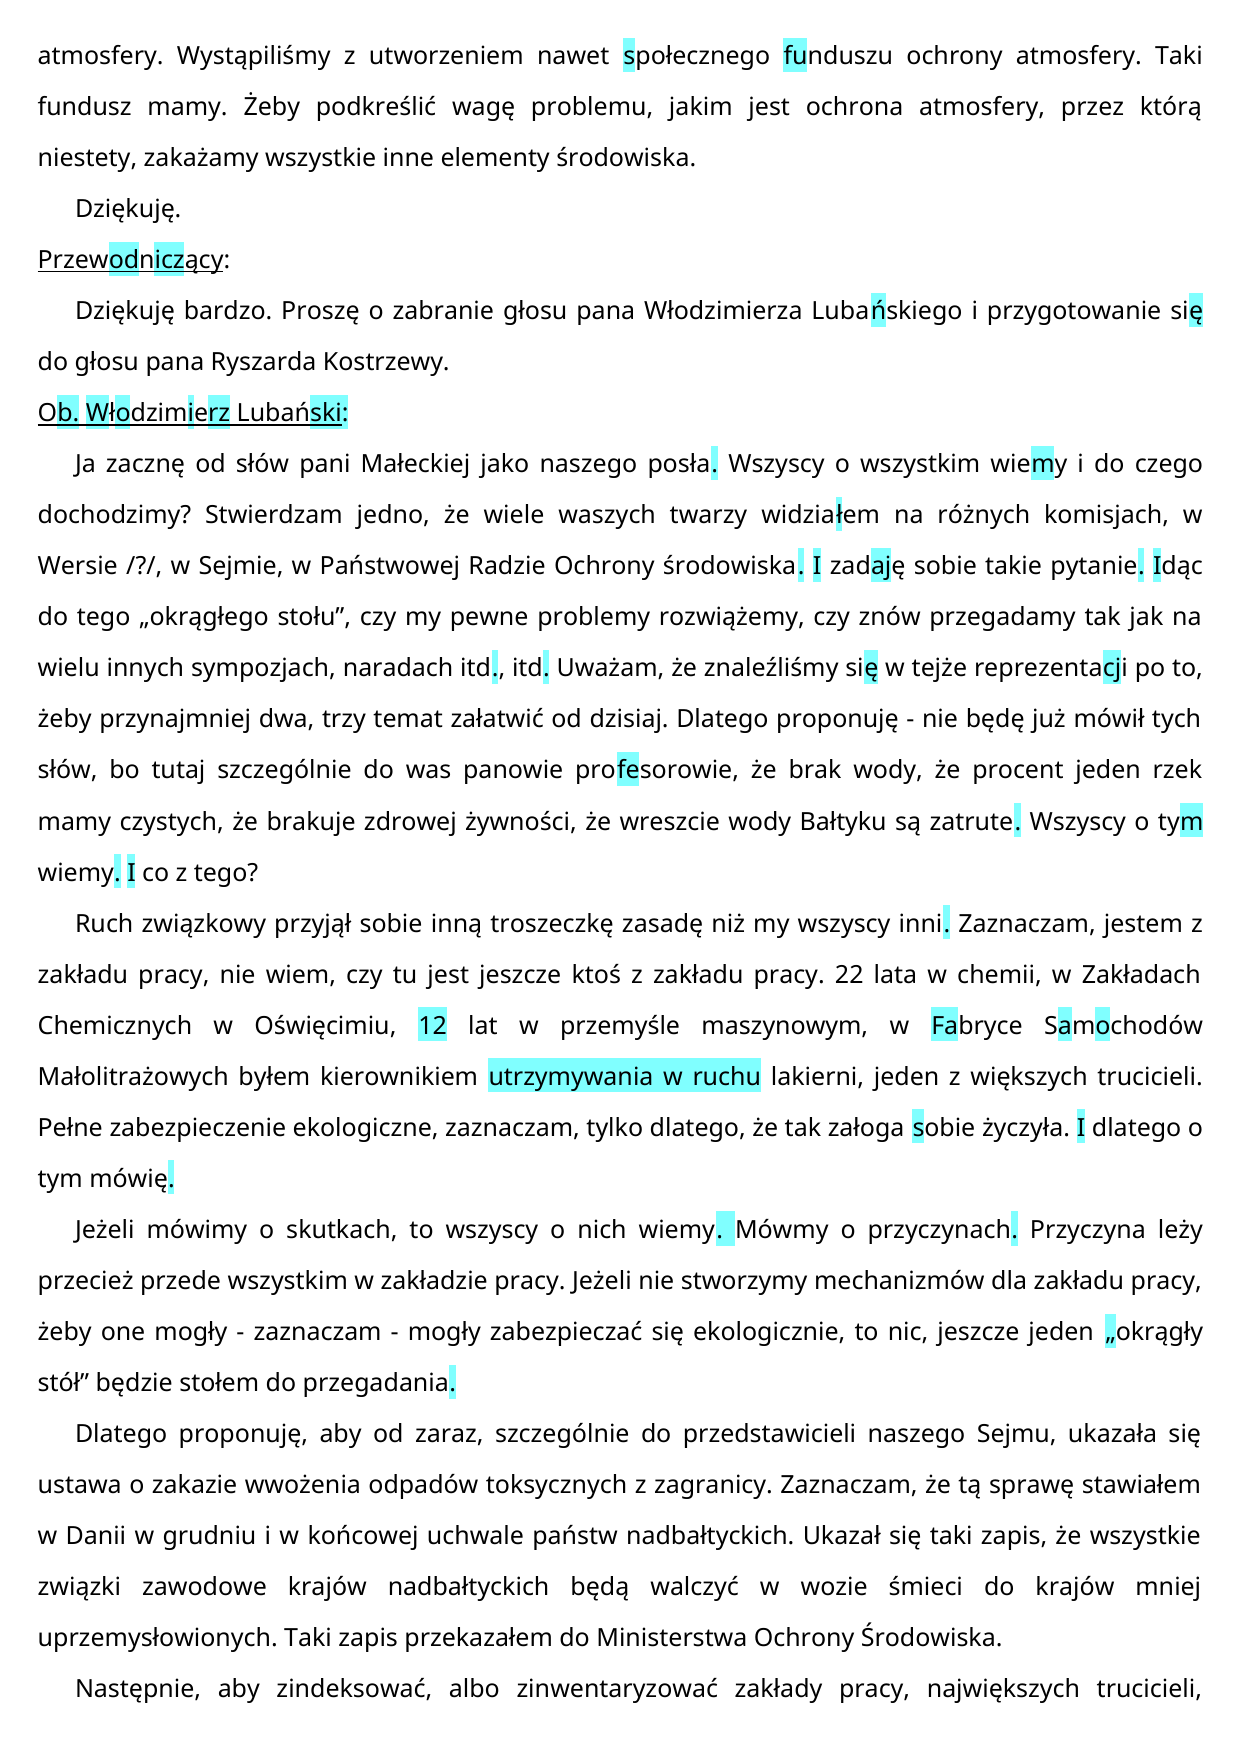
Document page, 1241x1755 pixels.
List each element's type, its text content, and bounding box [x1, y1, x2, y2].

text Ob. Włodzimierz Lubański: [37, 395, 1203, 429]
text Dziękuję bardzo. Proszę o zabranie głosu pana Włodzimierza Lubańskiego i przygotowanie się do głosu pana Ryszarda Kostrzewy. [37, 293, 1203, 378]
text Dziękuję. [37, 191, 1203, 225]
text Następnie, aby zindeksować, albo zinwentaryzować zakłady pracy, największych trucicieli, [37, 1671, 1203, 1705]
text Ja zacznę od słów pani Małeckiej jako naszego posła. Wszyscy o wszystkim wiemy i do czego dochodzimy? Stwierdzam jedno, że wiele waszych twarzy widziałem na różnych komisjach, w Wersie /?/, w Sejmie, w Państwowej Radzie Ochrony środowiska. I zadaję sobie takie pytanie. Idąc do tego „okrągłego stołu”, czy my pewne problemy rozwiążemy, czy znów przegadamy tak jak na wielu innych sympozjach, naradach itd., itd. Uważam, że znaleźliśmy się w tejże reprezentacji po to, żeby przynajmniej dwa, trzy temat załatwić od dzisiaj. Dlatego proponuję - nie będę już mówił tych słów, bo tutaj szczególnie do was panowie profesorowie, że brak wody, że procent jeden rzek mamy czystych, że brakuje zdrowej żywności, że wreszcie wody Bałtyku są zatrute. Wszyscy o tym wiemy. I co z tego? [37, 446, 1203, 888]
text Jeżeli mówimy o skutkach, to wszyscy o nich wiemy. Mówmy o przyczynach. Przyczyna leży przecież przede wszystkim w zakładzie pracy. Jeżeli nie stworzymy mechanizmów dla zakładu pracy, żeby one mogły - zaznaczam - mogły zabezpieczać się ekologicznie, to nic, jeszcze jeden „okrągły stół” będzie stołem do przegadania. [37, 1211, 1203, 1399]
text Ruch związkowy przyjął sobie inną troszeczkę zasadę niż my wszyscy inni. Zaznaczam, jestem z zakładu pracy, nie wiem, czy tu jest jeszcze ktoś z zakładu pracy. 22 lata w chemii, w Zakładach Chemicznych w Oświęcimiu, 12 lat w przemyśle maszynowym, w Fabryce Samochodów Małolitrażowych byłem kierownikiem utrzymywania w ruchu lakierni, jeden z większych trucicieli. Pełne zabezpieczenie ekologiczne, zaznaczam, tylko dlatego, że tak załoga sobie życzyła. I dlatego o tym mówię. [37, 905, 1203, 1194]
text Dlatego proponuję, aby od zaraz, szczególnie do przedstawicieli naszego Sejmu, ukazała się ustawa o zakazie wwożenia odpadów toksycznych z zagranicy. Zaznaczam, że tą sprawę stawiałem w Danii w grudniu i w końcowej uchwale państw nadbałtyckich. Ukazał się taki zapis, że wszystkie związki zawodowe krajów nadbałtyckich będą walczyć w wozie śmieci do krajów mniej uprzemysłowionych. Taki zapis przekazałem do Ministerstwa Ochrony Środowiska. [37, 1416, 1203, 1654]
text atmosfery. Wystąpiliśmy z utworzeniem nawet społecznego funduszu ochrony atmosfery. Taki fundusz mamy. Żeby podkreślić wagę problemu, jakim jest ochrona atmosfery, przez którą niestety, zakażamy wszystkie inne elementy środowiska. [37, 37, 1203, 174]
text Przewodniczący: [37, 242, 1203, 276]
